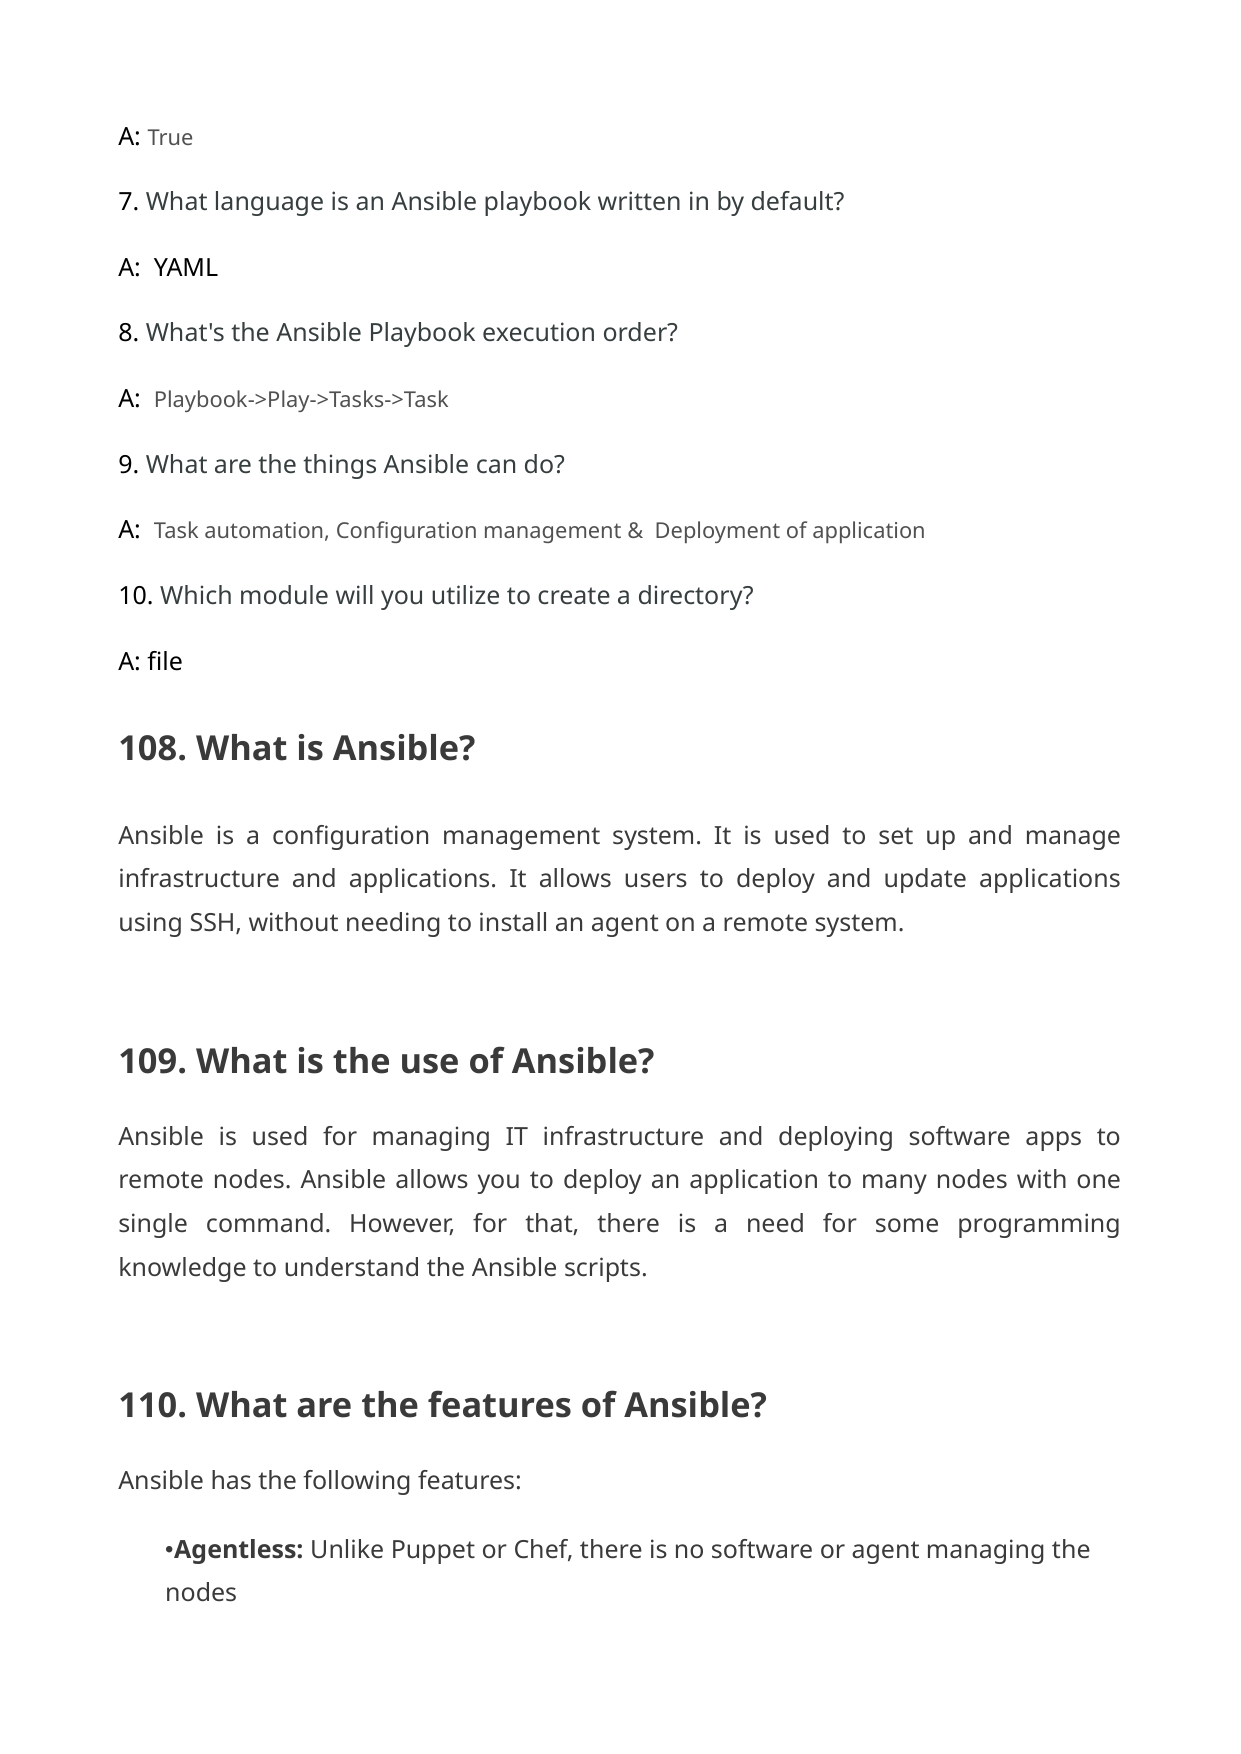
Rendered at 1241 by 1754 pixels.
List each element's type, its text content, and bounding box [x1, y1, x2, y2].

subtitle 109. What is the use of Ansible? [118, 1033, 1122, 1083]
text 7. What language is an Ansible playbook written in by default? [118, 184, 1122, 218]
text Ansible is used for managing IT infrastructure and deploying software apps to remote nodes. Ansible allows you to deploy an application to many nodes with one single command. However, for that, there is a need for some programming knowledge to understand the Ansible scripts. [118, 1108, 1122, 1283]
text A: True [118, 118, 1122, 152]
text Ansible has the following features: [118, 1453, 1122, 1497]
text A: Task automation, Configuration management & Deployment of application [118, 512, 1122, 546]
text A: YAML [118, 249, 1122, 283]
list Agentless: Unlike Puppet or Chef, there is no software or agent managing the nodes [165, 1522, 1122, 1609]
text Ansible is a configuration management system. It is used to set up and manage infrastructure and applications. It allows users to deploy and update applications using SSH, without needing to install an agent on a remote system. [118, 808, 1122, 939]
subtitle 110. What are the features of Ansible? [118, 1378, 1122, 1428]
text 8. What's the Ansible Playbook execution order? [118, 315, 1122, 349]
text A: file [118, 643, 1122, 677]
text 10. Which module will you utilize to create a directory? [118, 577, 1122, 612]
subtitle 108. What is Ansible? [118, 723, 1122, 770]
text 9. What are the things Ansible can do? [118, 446, 1122, 480]
text A: Playbook->Play->Tasks->Task [118, 381, 1122, 415]
